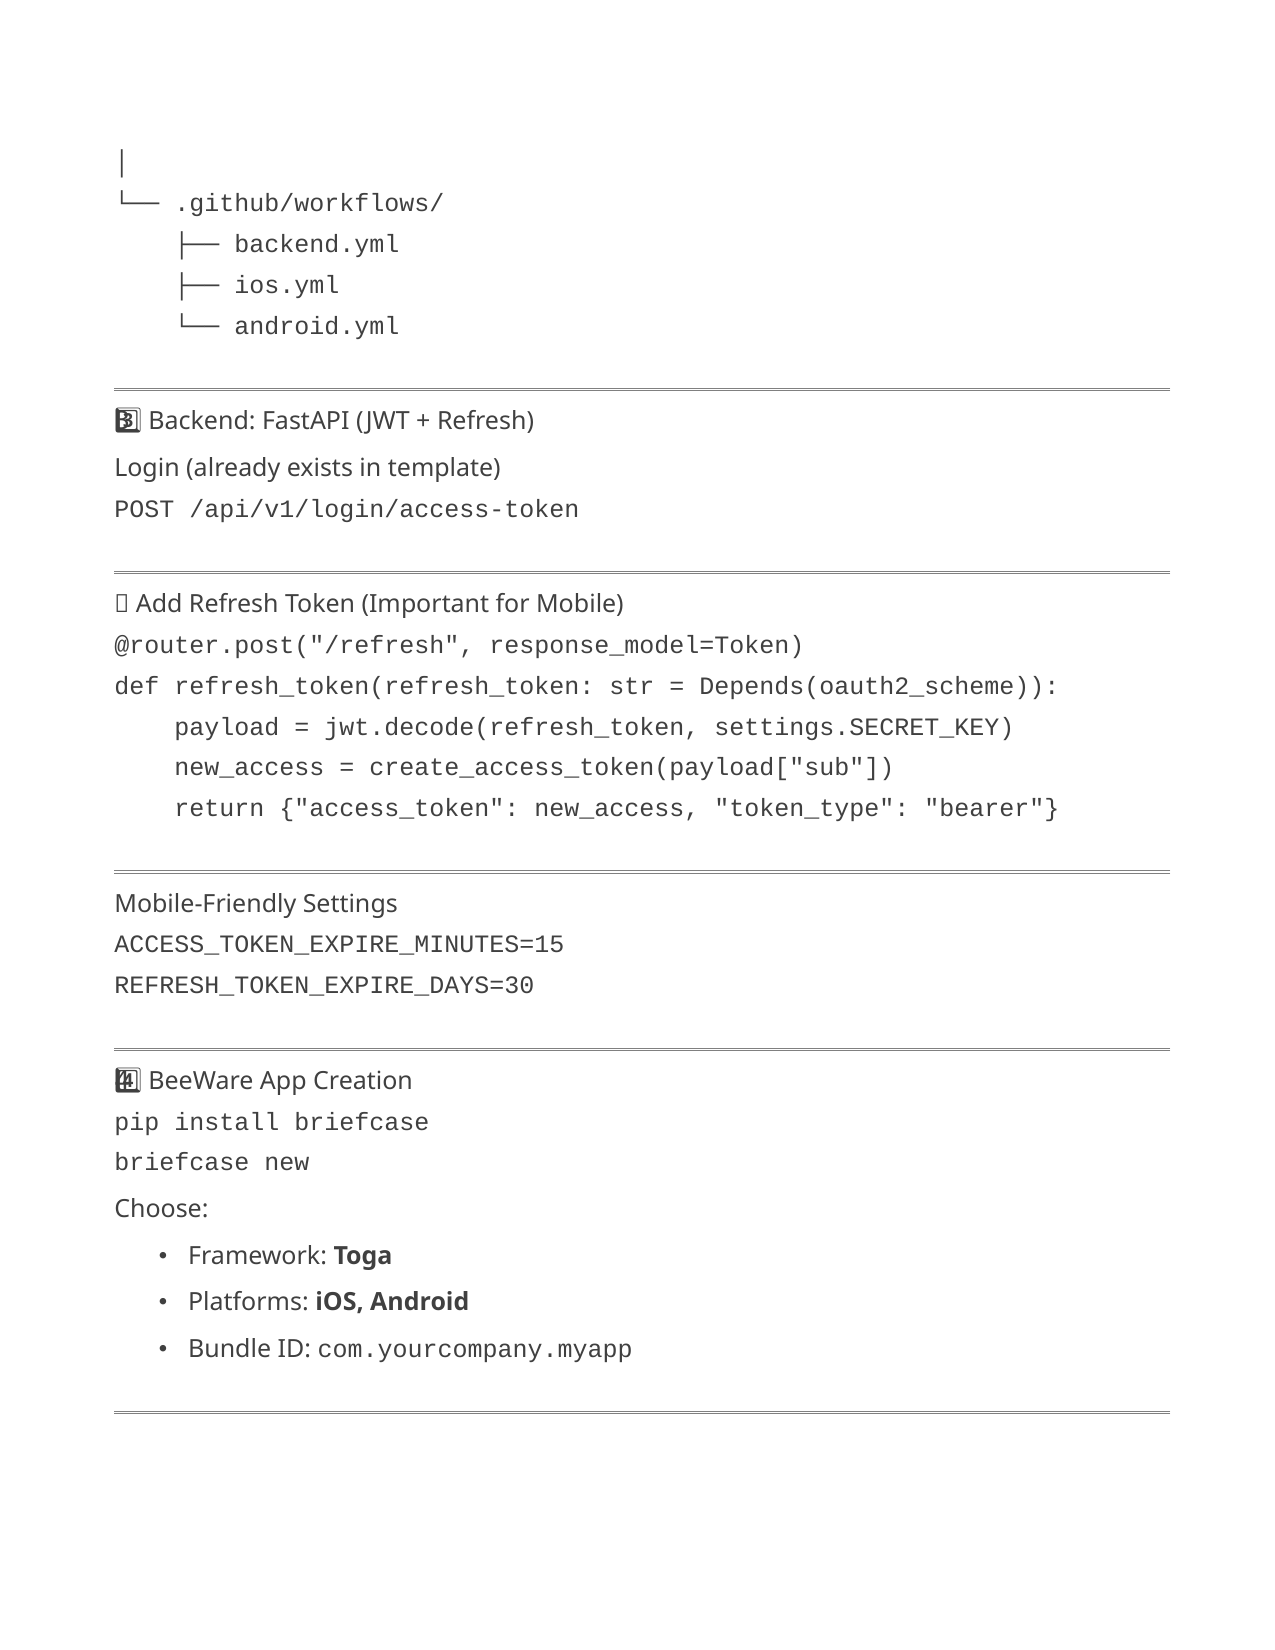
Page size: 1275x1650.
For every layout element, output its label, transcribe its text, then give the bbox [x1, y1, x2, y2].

text @router.post("/refresh", response_model=Token) [114, 632, 1170, 661]
text ├── backend.yml [114, 232, 181, 260]
list Framework: Toga [158, 1237, 1170, 1271]
text ├── ios.yml [114, 272, 181, 301]
text ACCESS_TOKEN_EXPIRE_MINUTES=15 [114, 932, 1170, 960]
text new_access = create_access_token(payload["sub"]) [114, 755, 1170, 783]
text def refresh_token(refresh_token: str = Depends(oauth2_scheme)): [114, 673, 1170, 702]
text pip install briefcase [114, 1109, 1170, 1137]
subtitle Mobile-Friendly Settings [114, 885, 1170, 919]
text Choose: [114, 1191, 1170, 1225]
subtitle Login (already exists in template) [114, 449, 1170, 484]
subtitle 3️⃣ Backend: FastAPI (JWT + Refresh) [114, 403, 1170, 437]
subtitle 🔐 Add Refresh Token (Important for Mobile) [114, 586, 1170, 620]
text └── .github/workflows/ [114, 191, 1170, 219]
list Bundle ID: com.yourcompany.myapp [158, 1330, 1170, 1365]
text │ [114, 150, 121, 178]
text ├── backend.yml [182, 232, 1170, 260]
text POST /api/v1/login/access-token [114, 496, 1170, 524]
subtitle 4️⃣ BeeWare App Creation [114, 1062, 1170, 1097]
list Platforms: iOS, Android [158, 1284, 1170, 1318]
text ├── ios.yml [182, 272, 1170, 301]
text REFRESH_TOKEN_EXPIRE_DAYS=30 [114, 973, 1170, 1001]
text briefcase new [114, 1150, 1170, 1178]
text └── android.yml [114, 313, 1170, 342]
text payload = jwt.decode(refresh_token, settings.SECRET_KEY) [114, 714, 1170, 742]
text │ [122, 150, 1170, 178]
text return {"access_token": new_access, "token_type": "bearer"} [114, 796, 1170, 824]
